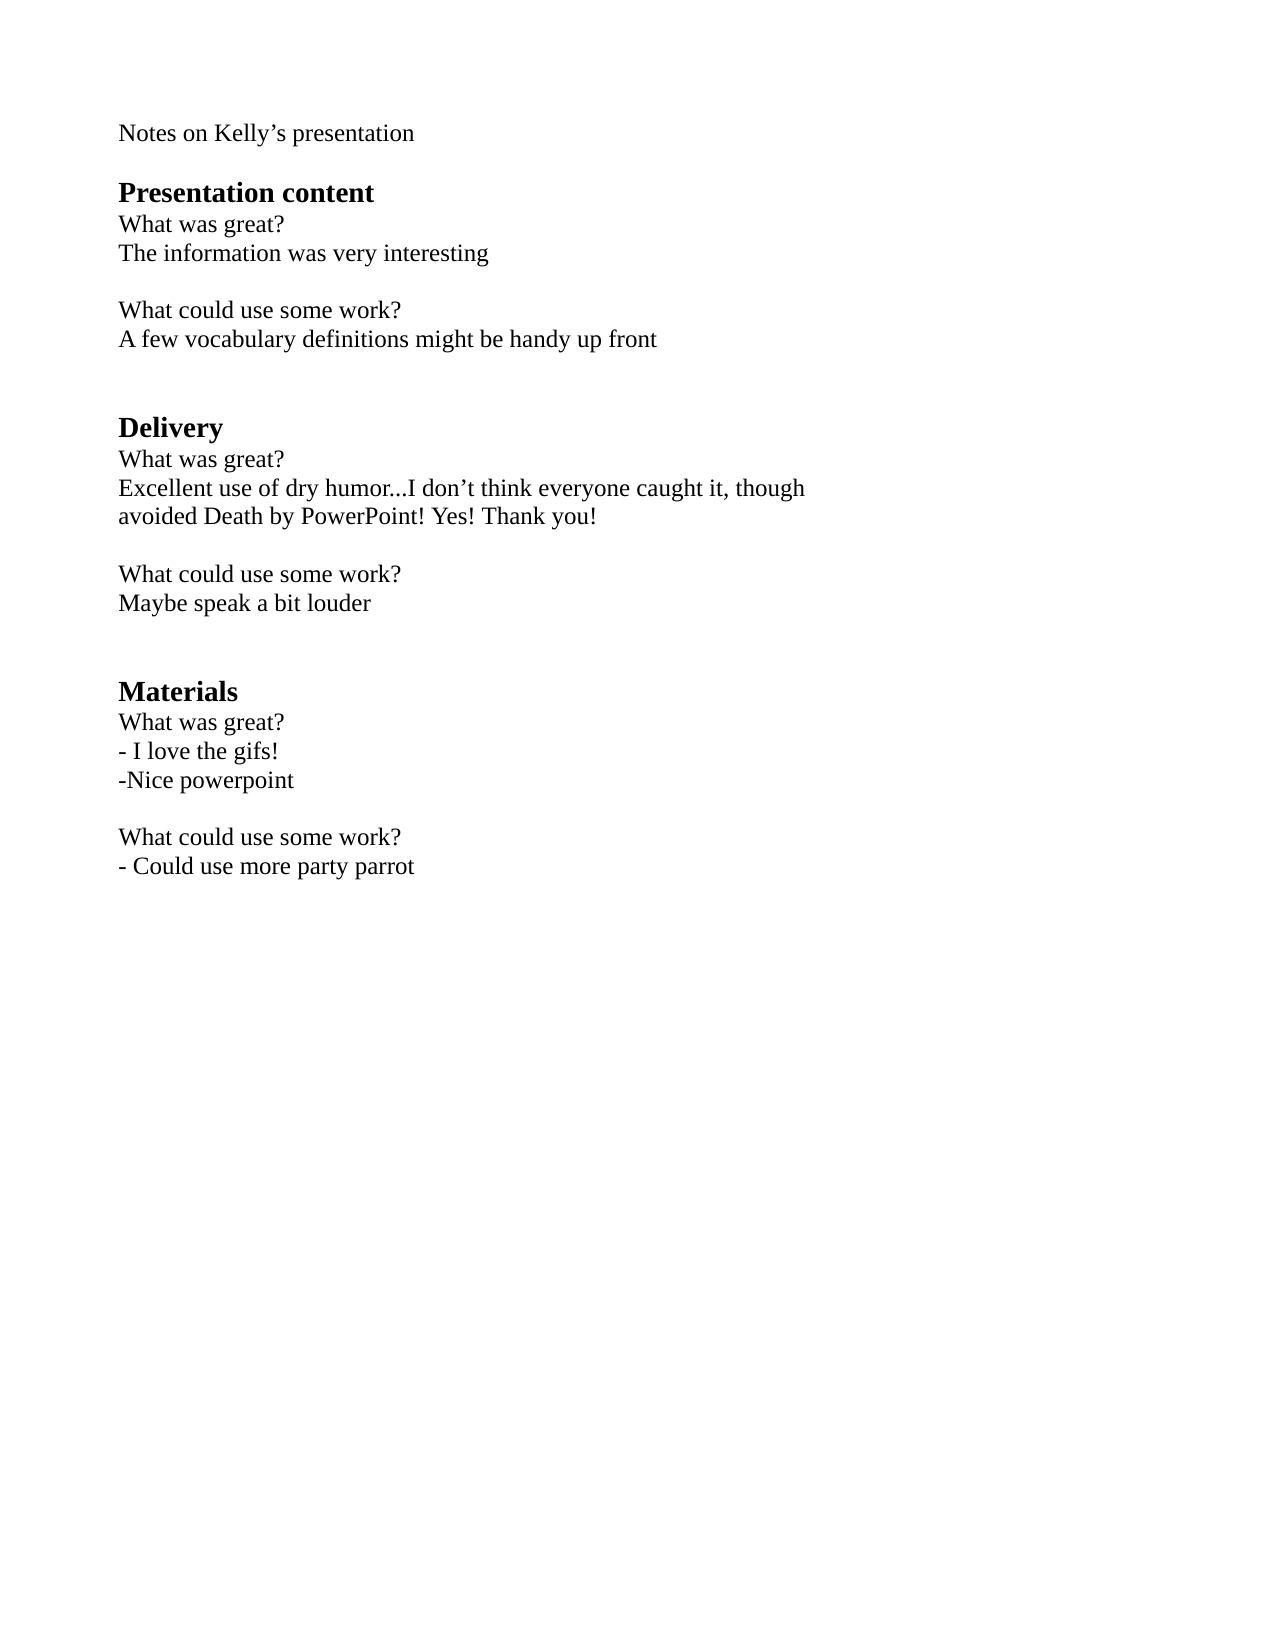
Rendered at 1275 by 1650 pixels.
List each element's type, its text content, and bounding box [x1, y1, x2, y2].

text Materials [118, 674, 1157, 707]
text Maybe speak a bit louder [118, 588, 1157, 616]
text Notes on Kelly’s presentation [118, 118, 1157, 147]
text What could use some work? [118, 295, 1157, 324]
text The information was very interesting [118, 238, 1157, 267]
text What was great? [118, 209, 1157, 238]
text Presentation content [118, 176, 1157, 209]
text What could use some work? [118, 559, 1157, 588]
text Excellent use of dry humor...I don’t think everyone caught it, though [118, 473, 1157, 501]
text What could use some work? [118, 822, 1157, 851]
text Delivery [118, 410, 1157, 444]
text A few vocabulary definitions might be handy up front [118, 324, 1157, 353]
text What was great? [118, 707, 1157, 736]
text - Could use more party parrot [118, 851, 1157, 880]
text avoided Death by PowerPoint! Yes! Thank you! [118, 501, 1157, 530]
text -Nice powerpoint [118, 765, 1157, 794]
text - I love the gifs! [118, 736, 1157, 765]
text What was great? [118, 444, 1157, 473]
